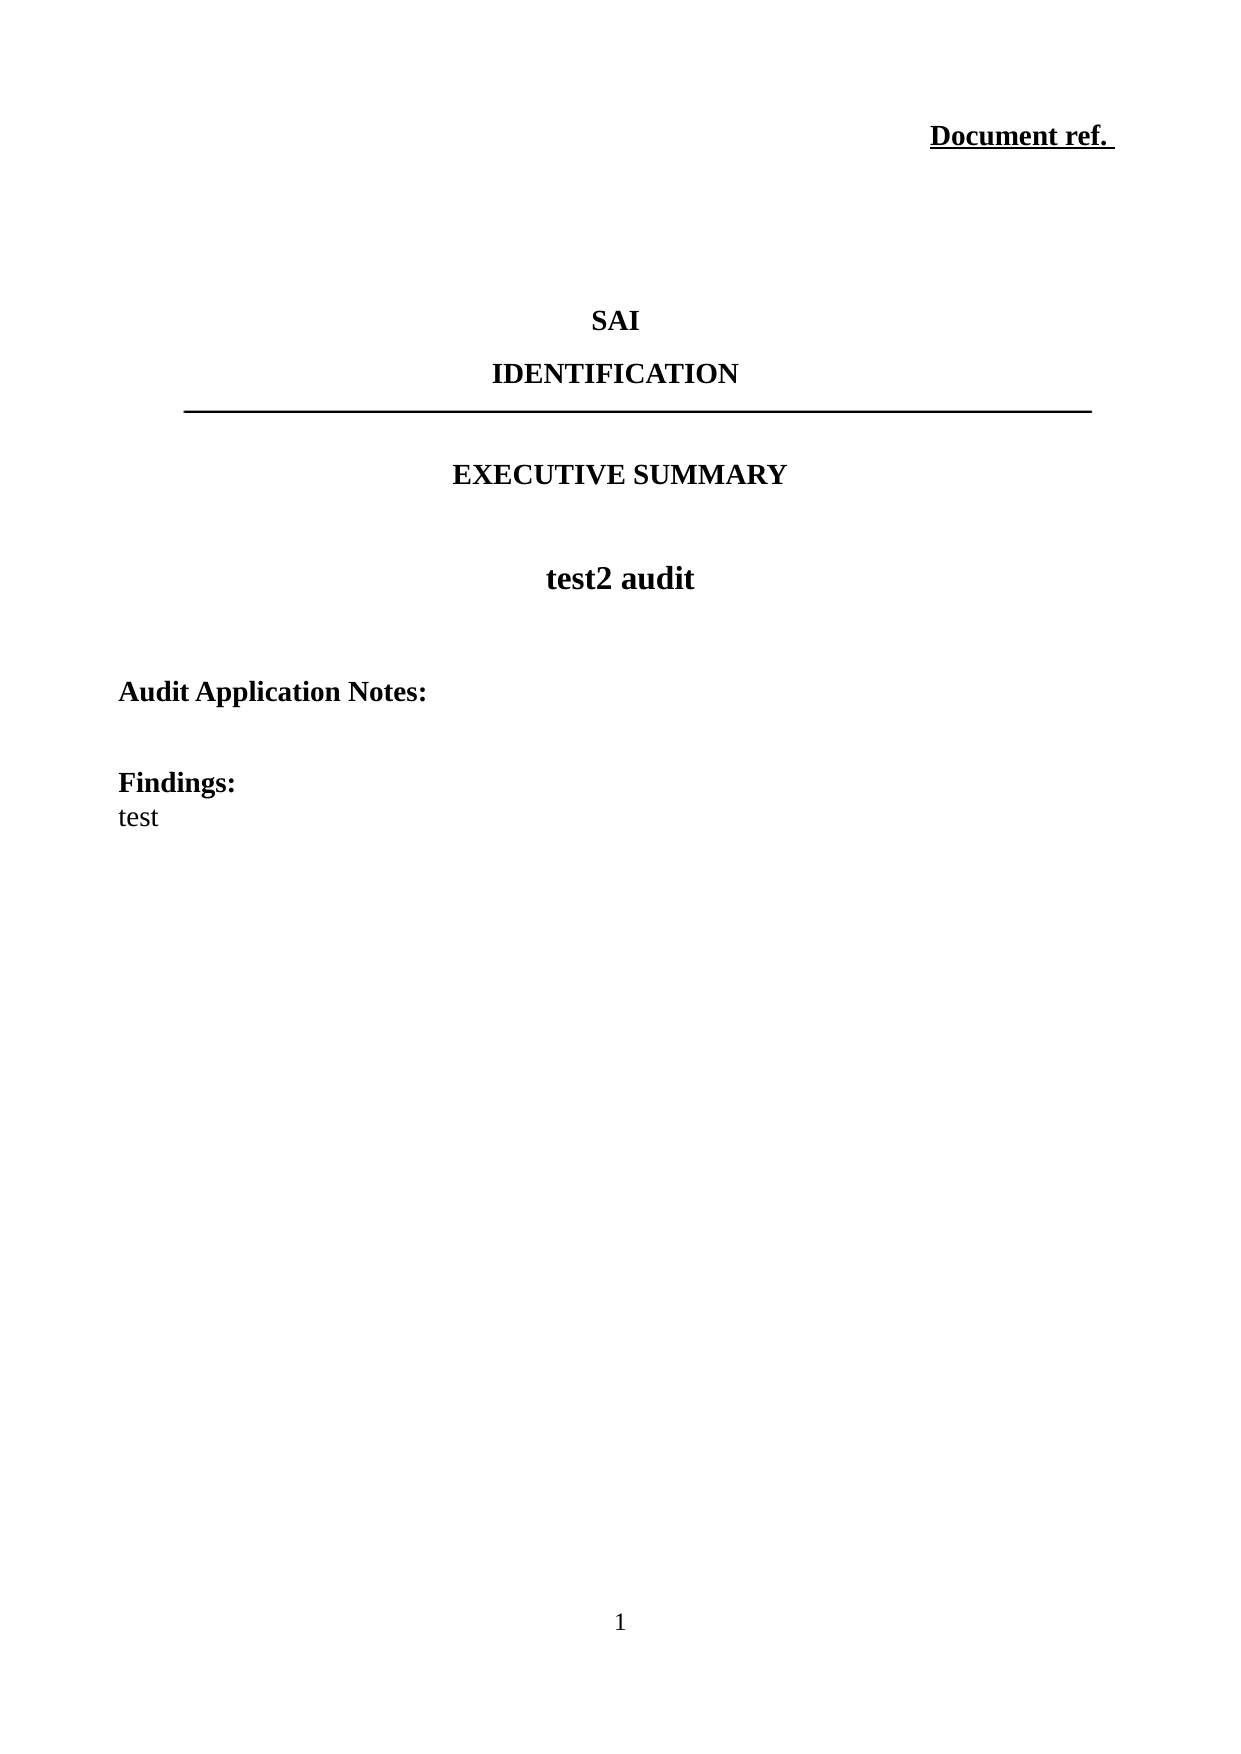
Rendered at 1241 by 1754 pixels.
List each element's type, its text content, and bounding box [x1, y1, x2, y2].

text test [118, 799, 1122, 832]
text Audit Application Notes: [118, 674, 1122, 708]
text EXECUTIVE SUMMARY [118, 457, 1122, 491]
text Findings: [118, 765, 1122, 799]
text SAI [118, 303, 1113, 337]
text IDENTIFICATION [118, 356, 1113, 390]
picture [182, 409, 1093, 413]
text Document ref. [131, 118, 1114, 152]
text test2 audit [118, 558, 1122, 596]
